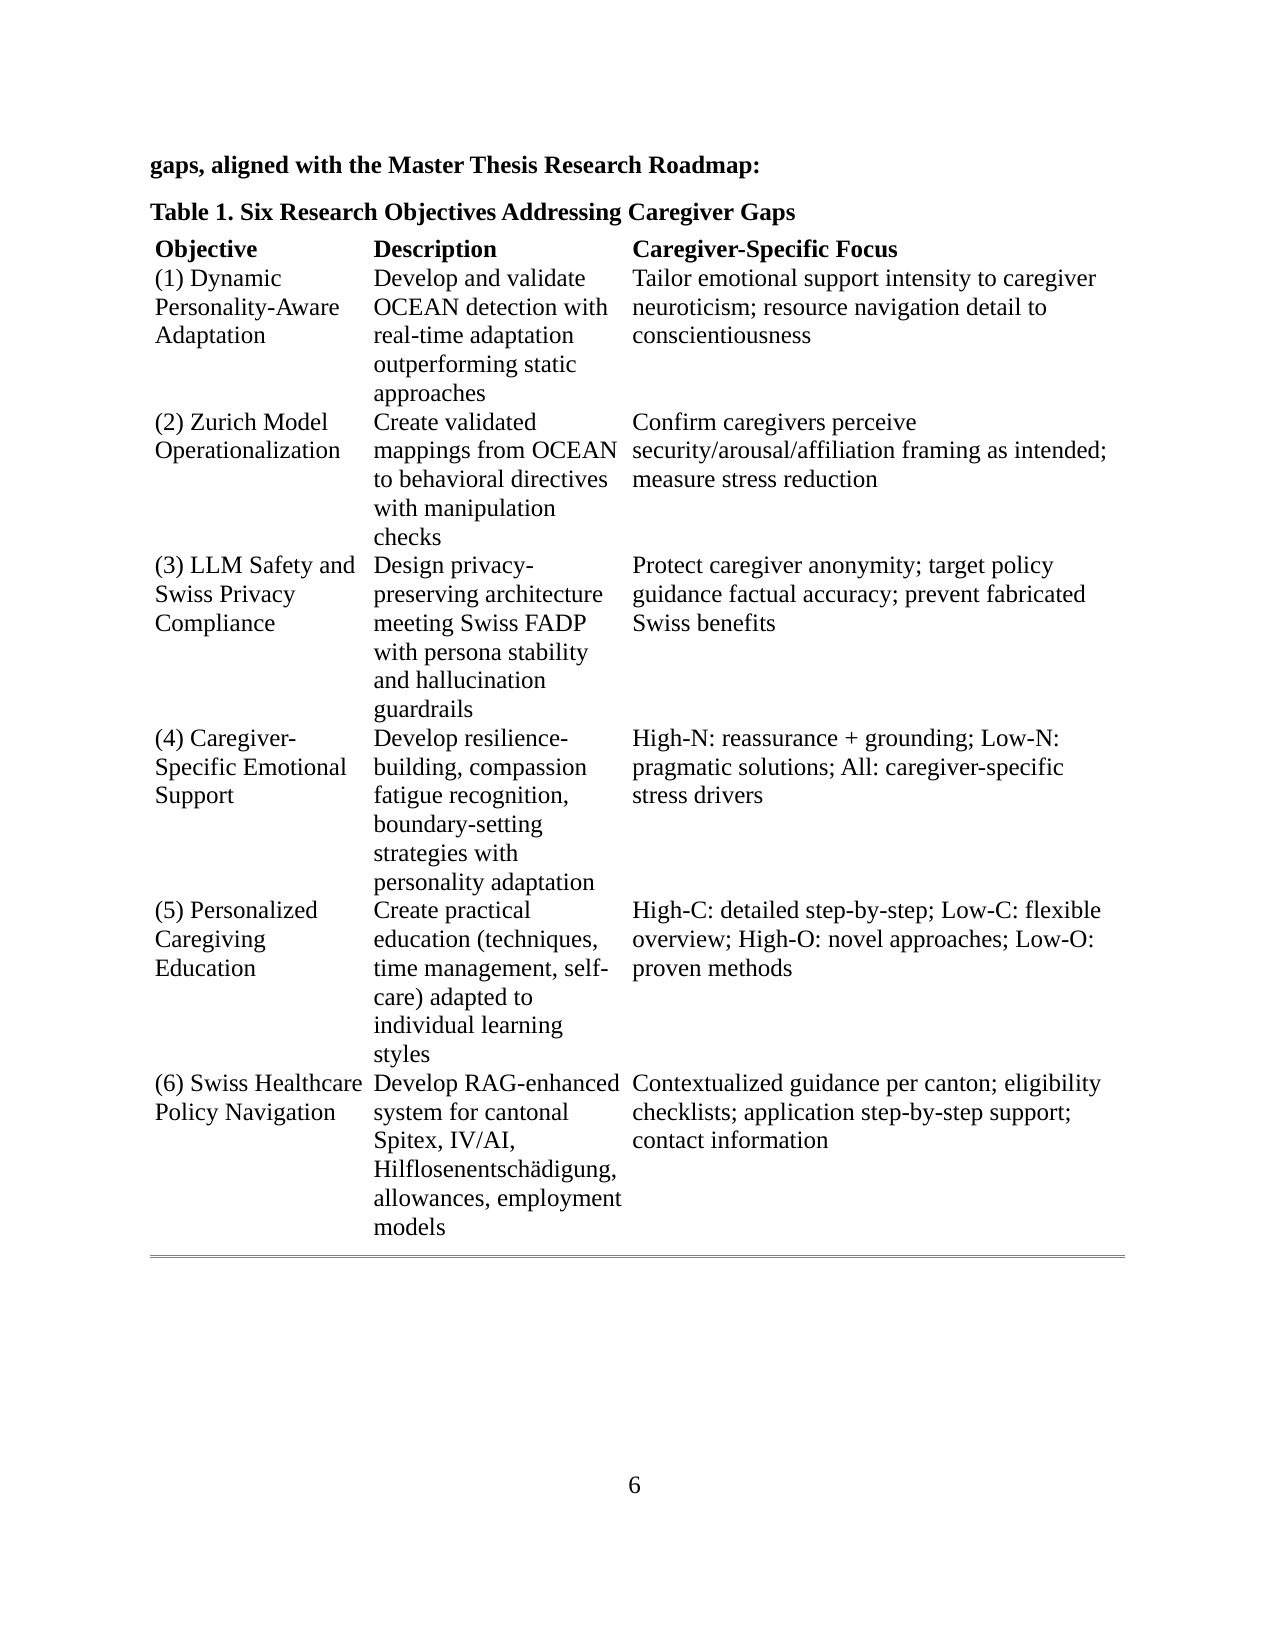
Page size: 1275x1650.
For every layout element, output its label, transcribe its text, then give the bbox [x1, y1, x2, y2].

table_cell Develop resilience-building, compassion fatigue recognition, boundary-setting strategies with personality adaptation [369, 723, 627, 896]
text gaps, aligned with the Master Thesis Research Roadmap: [150, 150, 1125, 179]
table_cell Create validated mappings from OCEAN to behavioral directives with manipulation checks [369, 407, 627, 551]
text Table 1. Six Research Objectives Addressing Caregiver Gaps [150, 197, 1125, 225]
table_cell (4) Caregiver-Specific Emotional Support [150, 723, 369, 896]
table_cell Design privacy-preserving architecture meeting Swiss FADP with persona stability and hallucination guardrails [369, 551, 627, 723]
table_cell (2) Zurich Model Operationalization [150, 407, 369, 551]
table_cell Protect caregiver anonymity; target policy guidance factual accuracy; prevent fabricated Swiss benefits [628, 551, 1125, 723]
table_cell Develop and validate OCEAN detection with real-time adaptation outperforming static approaches [369, 263, 627, 407]
table_cell High-C: detailed step-by-step; Low-C: flexible overview; High-O: novel approaches; Low-O: proven methods [628, 896, 1125, 1068]
table_cell Contextualized guidance per canton; eligibility checklists; application step-by-step support; contact information [628, 1068, 1125, 1241]
table_cell Tailor emotional support intensity to caregiver neuroticism; resource navigation detail to conscientiousness [628, 263, 1125, 407]
table_cell (6) Swiss Healthcare Policy Navigation [150, 1068, 369, 1241]
table_cell (3) LLM Safety and Swiss Privacy Compliance [150, 551, 369, 723]
table_header Caregiver-Specific Focus [628, 234, 1125, 263]
table_cell (5) Personalized Caregiving Education [150, 896, 369, 1068]
table_header Description [369, 234, 627, 263]
table_header Objective [150, 234, 369, 263]
table_cell Confirm caregivers perceive security/arousal/affiliation framing as intended; measure stress reduction [628, 407, 1125, 551]
table_cell High-N: reassurance + grounding; Low-N: pragmatic solutions; All: caregiver-specific stress drivers [628, 723, 1125, 896]
table_cell (1) Dynamic Personality-Aware Adaptation [150, 263, 369, 407]
table_cell Develop RAG-enhanced system for cantonal Spitex, IV/AI, Hilflosenentschädigung, allowances, employment models [369, 1068, 627, 1241]
table_cell Create practical education (techniques, time management, self-care) adapted to individual learning styles [369, 896, 627, 1068]
